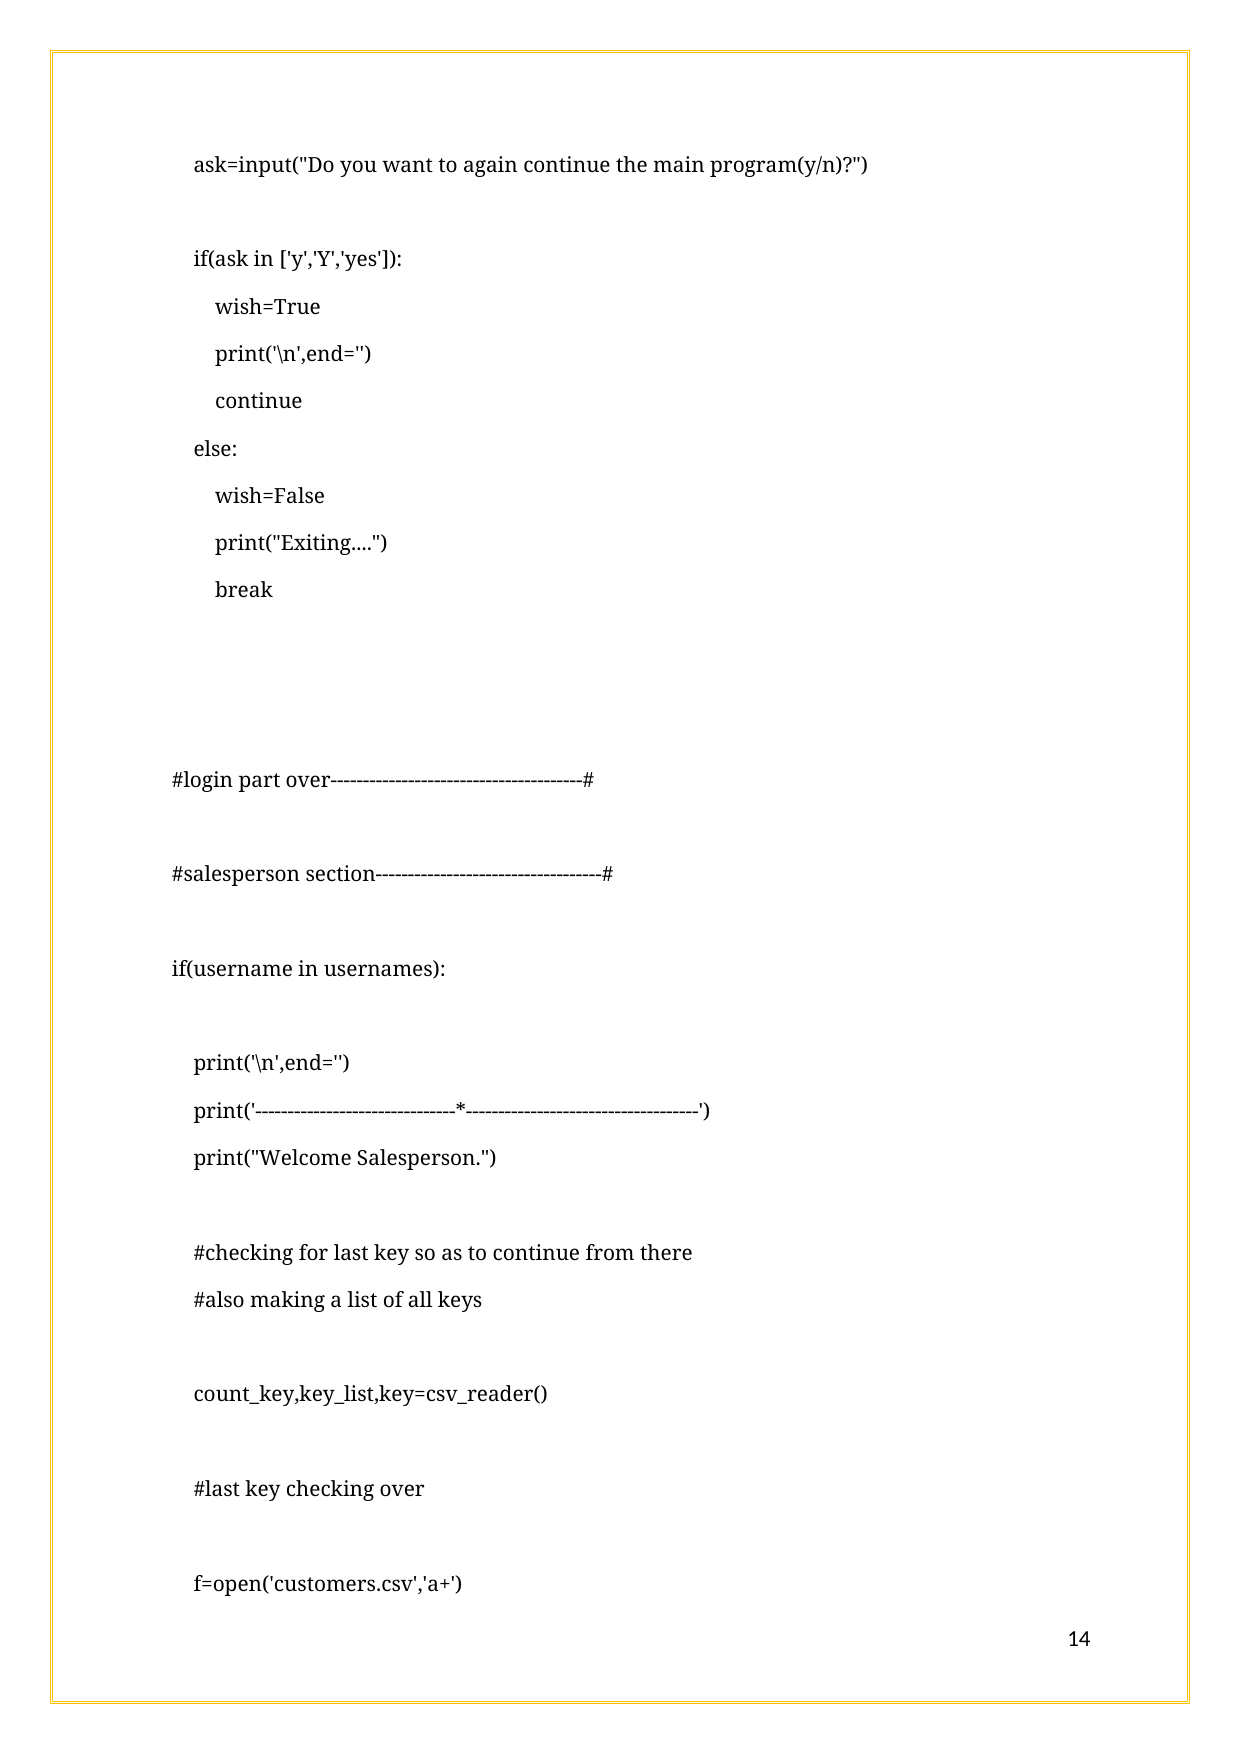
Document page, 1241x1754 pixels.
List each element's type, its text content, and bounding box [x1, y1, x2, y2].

text print('-------------------------------*------------------------------------') [150, 1096, 1090, 1124]
text wish=False [150, 481, 1090, 509]
text break [150, 576, 1090, 604]
text print('\n',end='') [150, 1048, 1090, 1077]
text print('\n',end='') [150, 339, 1090, 368]
text count_key,key_list,key=csv_reader() [150, 1379, 1090, 1408]
text else: [150, 434, 1090, 462]
text if(username in usernames): [150, 954, 1090, 982]
text #salesperson section-----------------------------------# [150, 859, 1090, 888]
text #checking for last key so as to continue from there [150, 1238, 1090, 1266]
text print("Exiting....") [150, 528, 1090, 557]
text f=open('customers.csv','a+') [150, 1569, 1090, 1597]
text wish=True [150, 292, 1090, 320]
text if(ask in ['y','Y','yes']): [150, 244, 1090, 273]
text #login part over---------------------------------------# [150, 765, 1090, 793]
text ask=input("Do you want to again continue the main program(y/n)?") [150, 150, 1090, 178]
text print("Welcome Salesperson.") [150, 1143, 1090, 1172]
text #last key checking over [150, 1474, 1090, 1503]
text continue [150, 386, 1090, 415]
text #also making a list of all keys [150, 1285, 1090, 1313]
